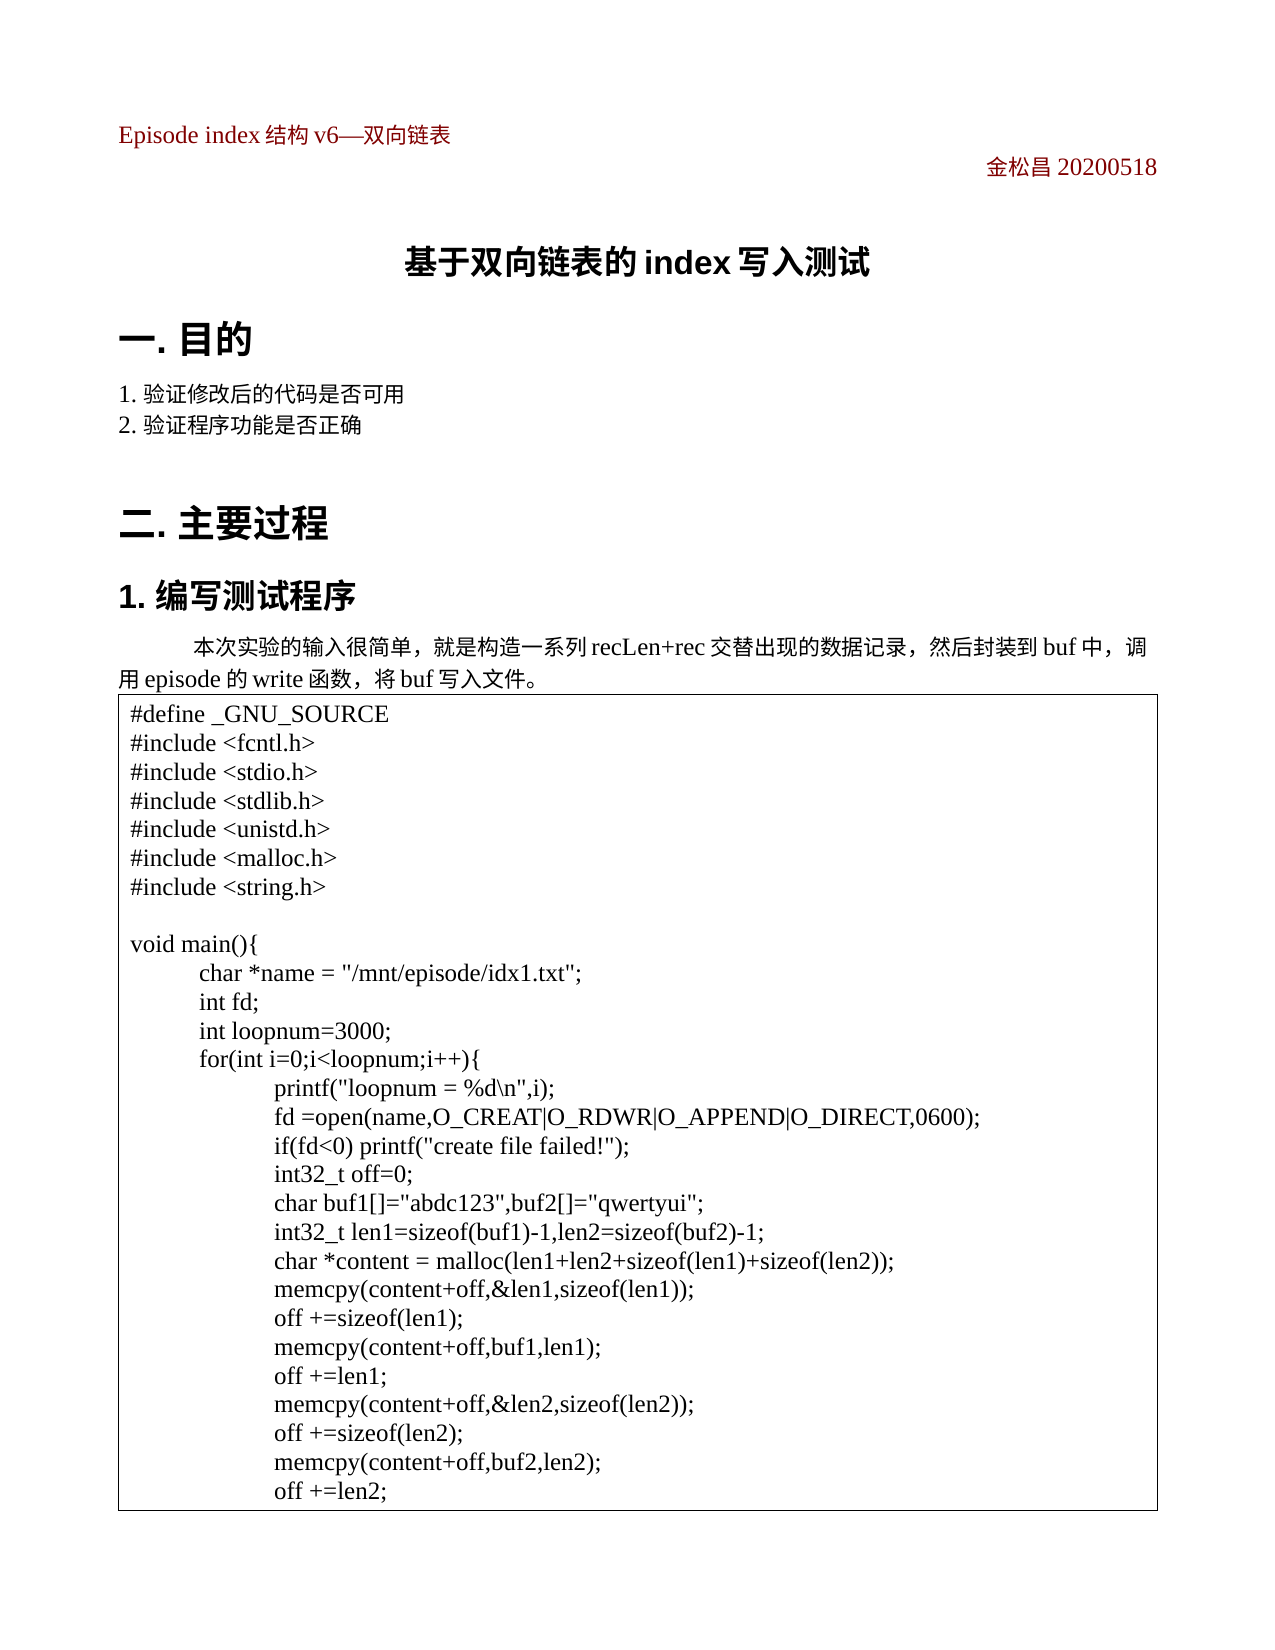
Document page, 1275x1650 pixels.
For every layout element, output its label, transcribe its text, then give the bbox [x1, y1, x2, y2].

text 1. 验证修改后的代码是否可用 [118, 377, 1157, 408]
text 2. 验证程序功能是否正确 [118, 408, 1157, 440]
title 基于双向链表的index写入测试 [118, 236, 1157, 284]
text 本次实验的输入很简单，就是构造一系列recLen+rec交替出现的数据记录，然后封装到buf中，调用episode的write函数，将buf写入文件。 [118, 630, 1157, 694]
subtitle 1. 编写测试程序 [118, 569, 1157, 618]
subtitle 一. 目的 [118, 309, 1157, 364]
subtitle 二. 主要过程 [118, 494, 1157, 548]
table_header #define _GNU_SOURCE #include <fcntl.h> #include <stdio.h> #include <stdlib.h> #include <unistd.h> #include <malloc.h> #include <string.h> void main(){ char *name = "/mnt/episode/idx1.txt"; int fd; int loopnum=3000; for(int i=0;i<loopnum;i++){ printf("loopnum = %d\n",i); fd =open(name,O_CREAT|O_RDWR|O_APPEND|O_DIRECT,0600); if(fd<0) printf("create file failed!"); int32_t off=0; char buf1[]="abdc123",buf2[]="qwertyui"; int32_t len1=sizeof(buf1)-1,len2=sizeof(buf2)-1; char *content = malloc(len1+len2+sizeof(len1)+sizeof(len2)); memcpy(content+off,&len1,sizeof(len1)); off +=sizeof(len1); memcpy(content+off,buf1,len1); off +=len1; memcpy(content+off,&len2,sizeof(len2)); off +=sizeof(len2); memcpy(content+off,buf2,len2); off +=len2; [119, 695, 1157, 1510]
